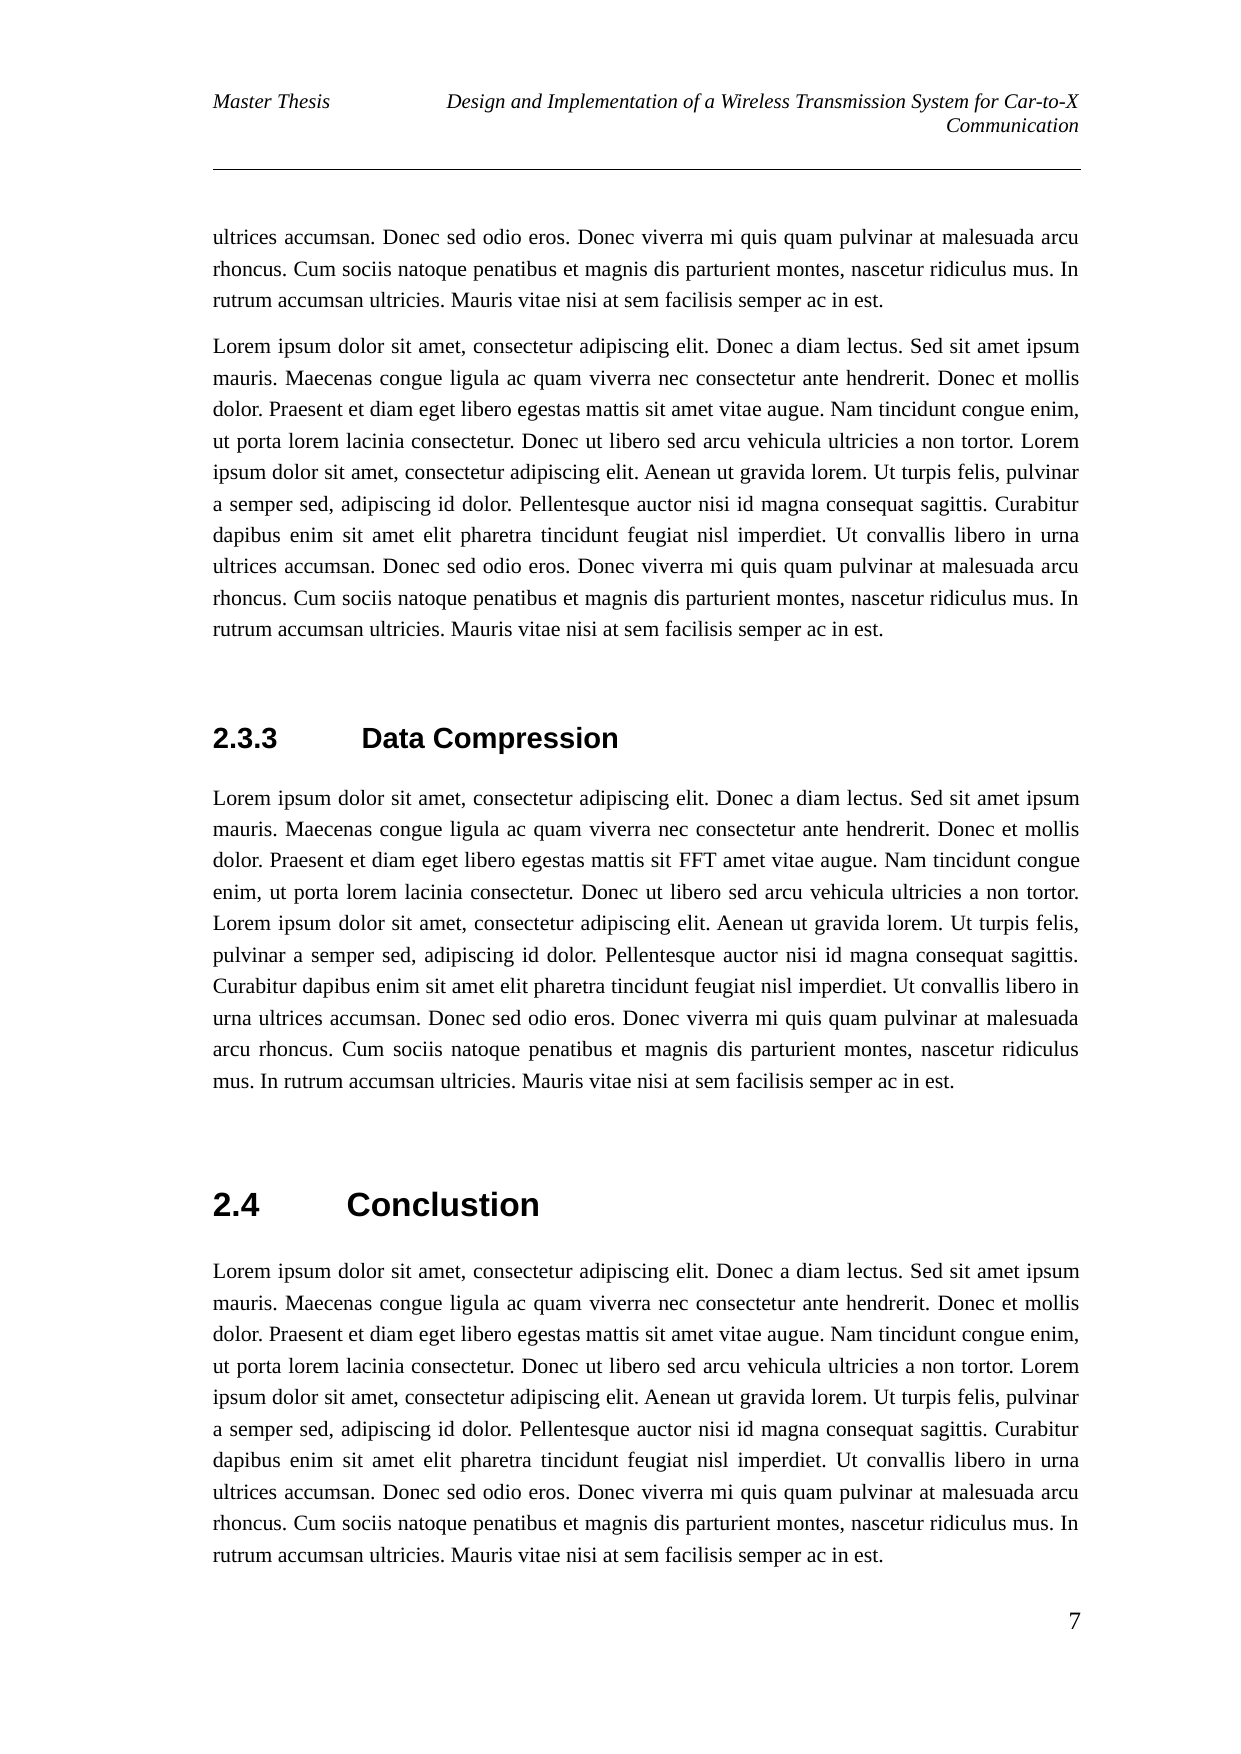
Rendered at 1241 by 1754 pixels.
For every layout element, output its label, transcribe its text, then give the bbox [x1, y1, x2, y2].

text Lorem ipsum dolor sit amet, consectetur adipiscing elit. Donec a diam lectus. Sed sit amet ipsum mauris. Maecenas congue ligula ac quam viverra nec consectetur ante hendrerit. Donec et mollis dolor. Praesent et diam eget libero egestas mattis sit amet vitae augue. Nam tincidunt congue enim, ut porta lorem lacinia consectetur. Donec ut libero sed arcu vehicula ultricies a non tortor. Lorem ipsum dolor sit amet, consectetur adipiscing elit. Aenean ut gravida lorem. Ut turpis felis, pulvinar a semper sed, adipiscing id dolor. Pellentesque auctor nisi id magna consequat sagittis. Curabitur dapibus enim sit amet elit pharetra tincidunt feugiat nisl imperdiet. Ut convallis libero in urna ultrices accumsan. Donec sed odio eros. Donec viverra mi quis quam pulvinar at malesuada arcu rhoncus. Cum sociis natoque penatibus et magnis dis parturient montes, nascetur ridiculus mus. In rutrum accumsan ultricies. Mauris vitae nisi at sem facilisis semper ac in est. [213, 1258, 1081, 1567]
text Lorem ipsum dolor sit amet, consectetur adipiscing elit. Donec a diam lectus. Sed sit amet ipsum mauris. Maecenas congue ligula ac quam viverra nec consectetur ante hendrerit. Donec et mollis dolor. Praesent et diam eget libero egestas mattis sit amet vitae augue. Nam tincidunt congue enim, ut porta lorem lacinia consectetur. Donec ut libero sed arcu vehicula ultricies a non tortor. Lorem ipsum dolor sit amet, consectetur adipiscing elit. Aenean ut gravida lorem. Ut turpis felis, pulvinar a semper sed, adipiscing id dolor. Pellentesque auctor nisi id magna consequat sagittis. Curabitur dapibus enim sit amet elit pharetra tincidunt feugiat nisl imperdiet. Ut convallis libero in urna ultrices accumsan. Donec sed odio eros. Donec viverra mi quis quam pulvinar at malesuada arcu rhoncus. Cum sociis natoque penatibus et magnis dis parturient montes, nascetur ridiculus mus. In rutrum accumsan ultricies. Mauris vitae nisi at sem facilisis semper ac in est. [213, 333, 1081, 642]
subtitle Data Compression [213, 721, 1081, 755]
text Lorem ipsum dolor sit amet, consectetur adipiscing elit. Donec a diam lectus. Sed sit amet ipsum mauris. Maecenas congue ligula ac quam viverra nec consectetur ante hendrerit. Donec et mollis dolor. Praesent et diam eget libero egestas mattis sit FFT amet vitae augue. Nam tincidunt congue enim, ut porta lorem lacinia consectetur. Donec ut libero sed arcu vehicula ultricies a non tortor. Lorem ipsum dolor sit amet, consectetur adipiscing elit. Aenean ut gravida lorem. Ut turpis felis, pulvinar a semper sed, adipiscing id dolor. Pellentesque auctor nisi id magna consequat sagittis. Curabitur dapibus enim sit amet elit pharetra tincidunt feugiat nisl imperdiet. Ut convallis libero in urna ultrices accumsan. Donec sed odio eros. Donec viverra mi quis quam pulvinar at malesuada arcu rhoncus. Cum sociis natoque penatibus et magnis dis parturient montes, nascetur ridiculus mus. In rutrum accumsan ultricies. Mauris vitae nisi at sem facilisis semper ac in est. [213, 784, 1081, 1093]
text ultrices accumsan. Donec sed odio eros. Donec viverra mi quis quam pulvinar at malesuada arcu rhoncus. Cum sociis natoque penatibus et magnis dis parturient montes, nascetur ridiculus mus. In rutrum accumsan ultricies. Mauris vitae nisi at sem facilisis semper ac in est. [213, 224, 1081, 312]
subtitle Conclustion [213, 1184, 1081, 1223]
